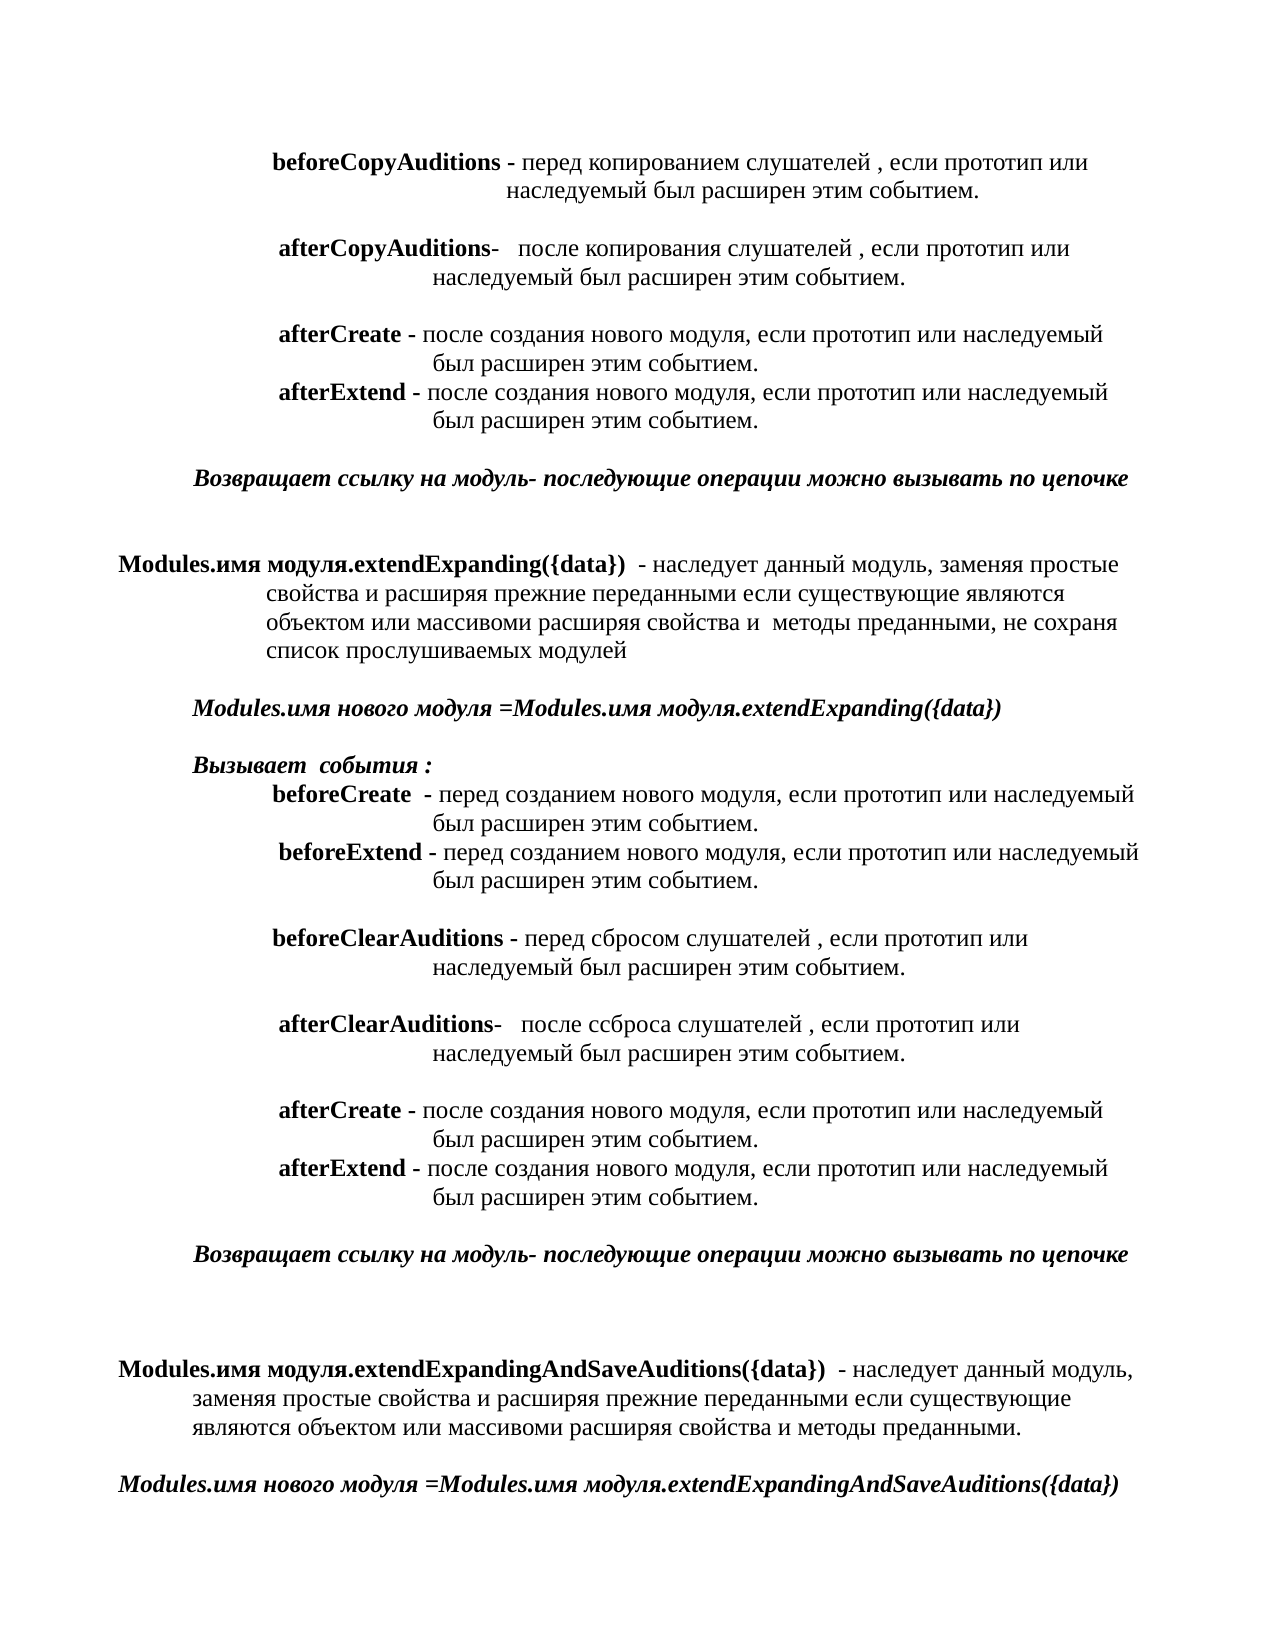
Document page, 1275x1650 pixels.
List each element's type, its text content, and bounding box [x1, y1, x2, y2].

text beforeCopyAuditions - перед копированием слушателей , если прототип или наследуемый был расширен этим событием. [118, 147, 1157, 204]
text afterExtend - после создания нового модуля, если прототип или наследуемый был расширен этим событием. [118, 377, 1157, 434]
text afterCreate - после создания нового модуля, если прототип или наследуемый был расширен этим событием. [118, 319, 1157, 377]
text Modules.имя нового модуля =Modules.имя модуля.extendExpanding({data}) [118, 693, 1157, 722]
text Modules.имя нового модуля =Modules.имя модуля.extendExpandingAndSaveAuditions({data}) [118, 1469, 1157, 1498]
text Возвращает ссылку на модуль- последующие операции можно вызывать по цепочке [118, 463, 1157, 492]
text Возвращает ссылку на модуль- последующие операции можно вызывать по цепочке [118, 1239, 1157, 1268]
text Modules.имя модуля.extendExpandingAndSaveAuditions({data}) - наследует данный модуль, заменяя простые свойства и расширяя прежние переданными если существующие являются объектом или массивоми расширяя свойства и методы преданными. [118, 1354, 1157, 1441]
text beforeClearAuditions - перед сбросом слушателей , если прототип или наследуемый был расширен этим событием. [118, 923, 1157, 981]
text Modules.имя модуля.extendExpanding({data}) - наследует данный модуль, заменяя простые свойства и расширяя прежние переданными если существующие являются объектом или массивоми расширяя свойства и методы преданными, не сохраня список прослушиваемых модулей [118, 549, 1157, 664]
text afterExtend - после создания нового модуля, если прототип или наследуемый был расширен этим событием. [118, 1153, 1157, 1211]
text afterClearAuditions- после ссбросa слушателей , если прототип или наследуемый был расширен этим событием. [118, 1009, 1157, 1067]
text Вызывает события : beforeCreate - перед созданием нового модуля, если прототип или наследуемый был расширен этим событием. beforeExtend - перед созданием нового модуля, если прототип или наследуемый был расширен этим событием. [118, 751, 1157, 894]
text afterCreate - после создания нового модуля, если прототип или наследуемый был расширен этим событием. [118, 1096, 1157, 1153]
text afterCopyAuditions- после копирования слушателей , если прототип или наследуемый был расширен этим событием. [118, 233, 1157, 291]
